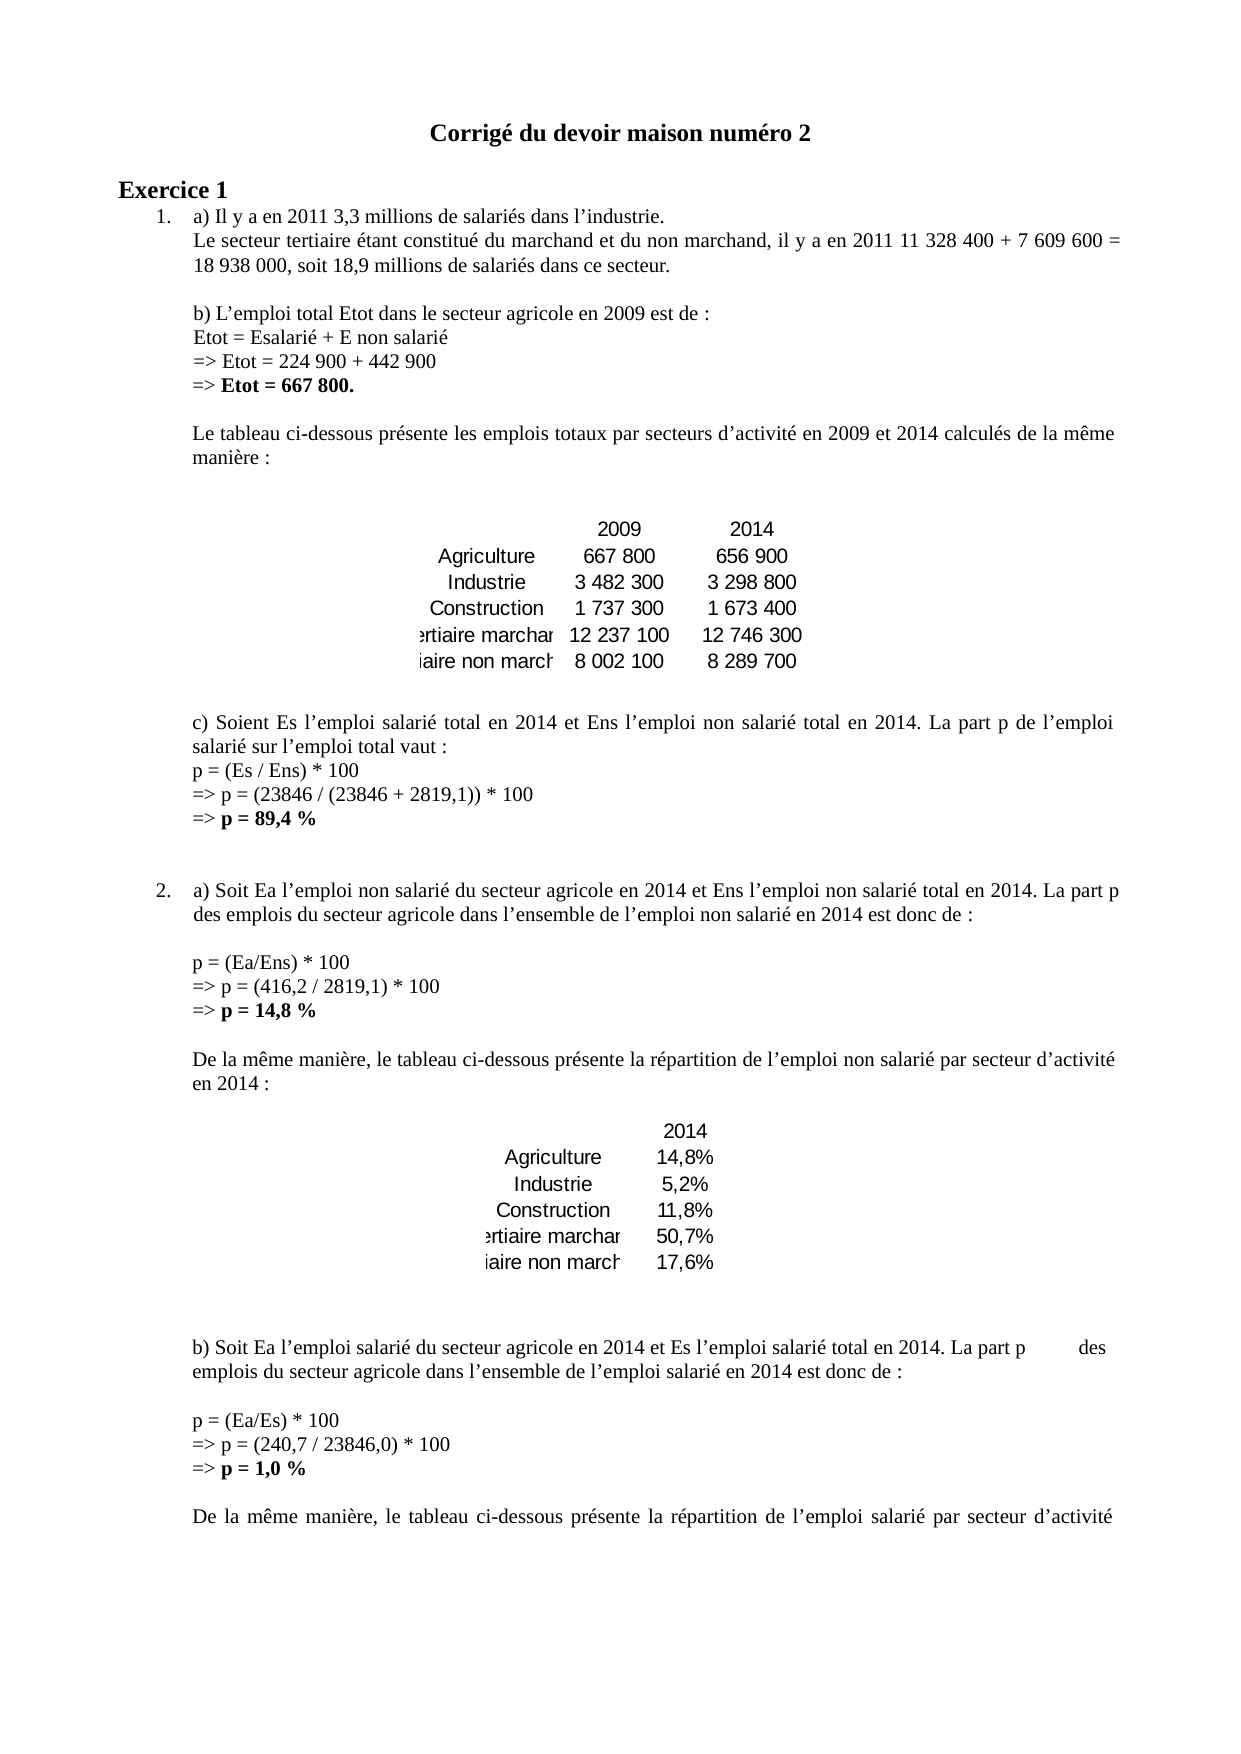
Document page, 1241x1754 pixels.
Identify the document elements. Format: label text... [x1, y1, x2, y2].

text => Etot = 667 800. [118, 373, 1122, 397]
text p = (Ea/Ens) * 100 [118, 950, 1122, 974]
text Exercice 1 [118, 176, 1122, 204]
list b) L’emploi total Etot dans le secteur agricole en 2009 est de : [156, 301, 1122, 325]
text => p = 1,0 % [118, 1456, 1122, 1480]
text p = (Ea/Es) * 100 [118, 1407, 1122, 1432]
text => p = 89,4 % [118, 806, 1122, 830]
text => p = (416,2 / 2819,1) * 100 [118, 974, 1122, 998]
text p = (Es / Ens) * 100 [118, 758, 1122, 782]
list => Etot = 224 900 + 442 900 [156, 349, 1122, 373]
text c) Soient Es l’emploi salarié total en 2014 et Ens l’emploi non salarié total en 2014. La part p de l’emploi salarié sur l’emploi total vaut : [118, 710, 1122, 758]
text Le tableau ci-dessous présente les emplois totaux par secteurs d’activité en 2009 et 2014 calculés de la même manière : [118, 421, 1122, 469]
list a) Soit Ea l’emploi non salarié du secteur agricole en 2014 et Ens l’emploi non salarié total en 2014. La part p des emplois du secteur agricole dans l’ensemble de l’emploi non salarié en 2014 est donc de : [156, 878, 1122, 926]
list a) Il y a en 2011 3,3 millions de salariés dans l’industrie. [156, 204, 1122, 228]
text b) Soit Ea l’emploi salarié du secteur agricole en 2014 et Es l’emploi salarié total en 2014. La part p des emplois du secteur agricole dans l’ensemble de l’emploi salarié en 2014 est donc de : [118, 1335, 1122, 1383]
list Etot = Esalarié + E non salarié [156, 325, 1122, 349]
text Corrigé du devoir maison numéro 2 [118, 118, 1122, 147]
list Le secteur tertiaire étant constitué du marchand et du non marchand, il y a en 2011 11 328 400 + 7 609 600 = 18 938 000, soit 18,9 millions de salariés dans ce secteur. [156, 228, 1122, 277]
text => p = (23846 / (23846 + 2819,1)) * 100 [118, 782, 1122, 806]
text De la même manière, le tableau ci-dessous présente la répartition de l’emploi salarié par secteur d’activité [118, 1504, 1122, 1528]
text De la même manière, le tableau ci-dessous présente la répartition de l’emploi non salarié par secteur d’activité en 2014 : [118, 1047, 1122, 1095]
text => p = 14,8 % [118, 998, 1122, 1022]
text => p = (240,7 / 23846,0) * 100 [118, 1432, 1122, 1456]
